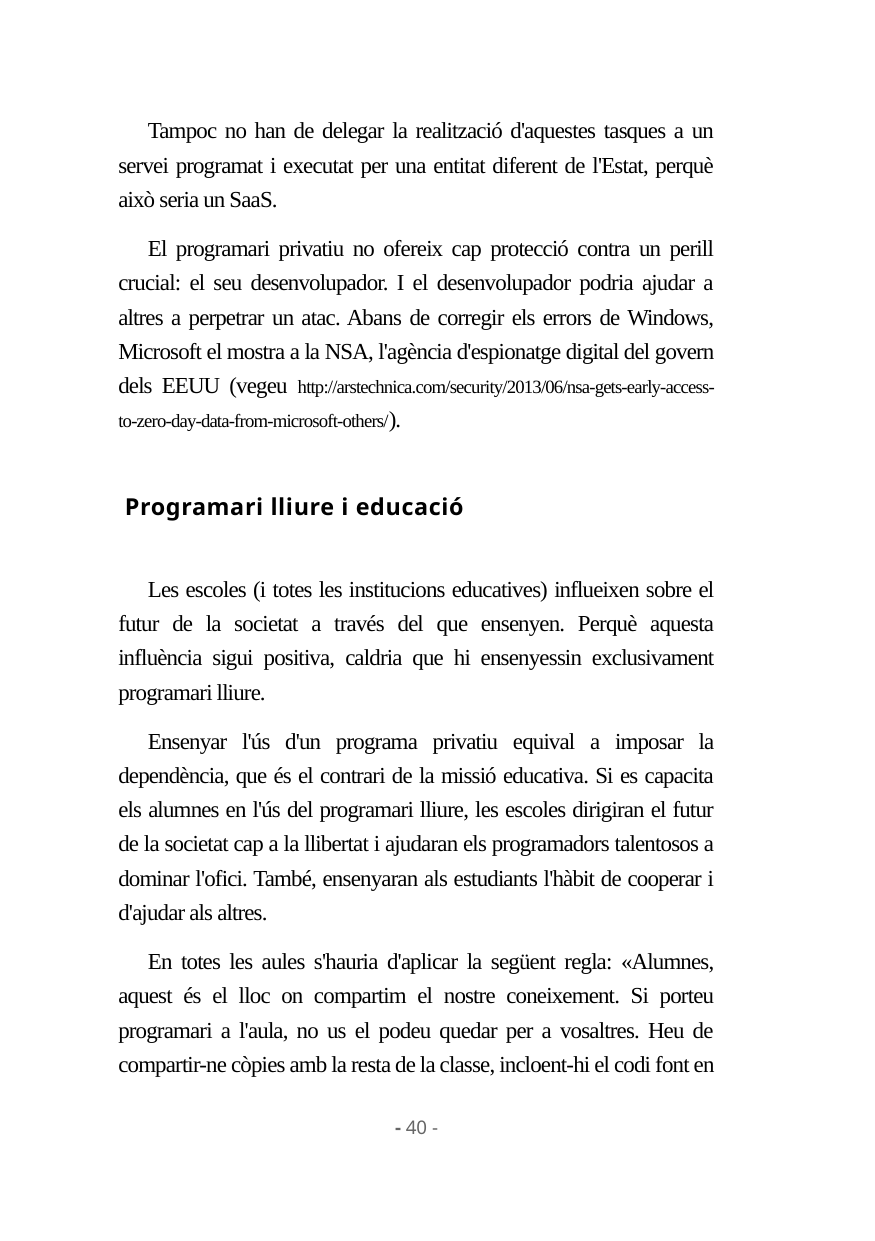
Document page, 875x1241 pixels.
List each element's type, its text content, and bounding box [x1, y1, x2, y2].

subtitle Programari lliure i educació [118, 491, 714, 522]
text En totes les aules s'hauria d'aplicar la següent regla: «Alumnes, aquest és el lloc on compartim el nostre coneixement. Si porteu programari a l'aula, no us el podeu quedar per a vosaltres. Heu de compartir-ne còpies amb la resta de la classe, incloent-hi el codi font en [118, 942, 714, 1079]
text Tampoc no han de delegar la realització d'aquestes tasques a un servei programat i executat per una entitat diferent de l'Estat, perquè això seria un SaaS. [118, 111, 714, 214]
text El programari privatiu no ofereix cap protecció contra un perill crucial: el seu desenvolupador. I el desenvolupador podria ajudar a altres a perpetrar un atac. Abans de corregir els errors de Windows, Microsoft el mostra a la NSA, l'agència d'espionatge digital del govern dels EEUU (vegeu http://arstechnica.com/security/2013/06/nsa-gets-early-access-to-zero-day-data-from-microsoft-others/). [118, 229, 714, 434]
text Ensenyar l'ús d'un programa privatiu equival a imposar la dependència, que és el contrari de la missió educativa. Si es capacita els alumnes en l'ús del programari lliure, les escoles dirigiran el futur de la societat cap a la llibertat i ajudaran els programadors talentosos a dominar l'ofici. També, ensenyaran als estudiants l'hàbit de cooperar i d'ajudar als altres. [118, 722, 714, 927]
text Les escoles (i totes les institucions educatives) influeixen sobre el futur de la societat a través del que ensenyen. Perquè aquesta influència sigui positiva, caldria que hi ensenyessin exclusivament programari lliure. [118, 570, 714, 707]
